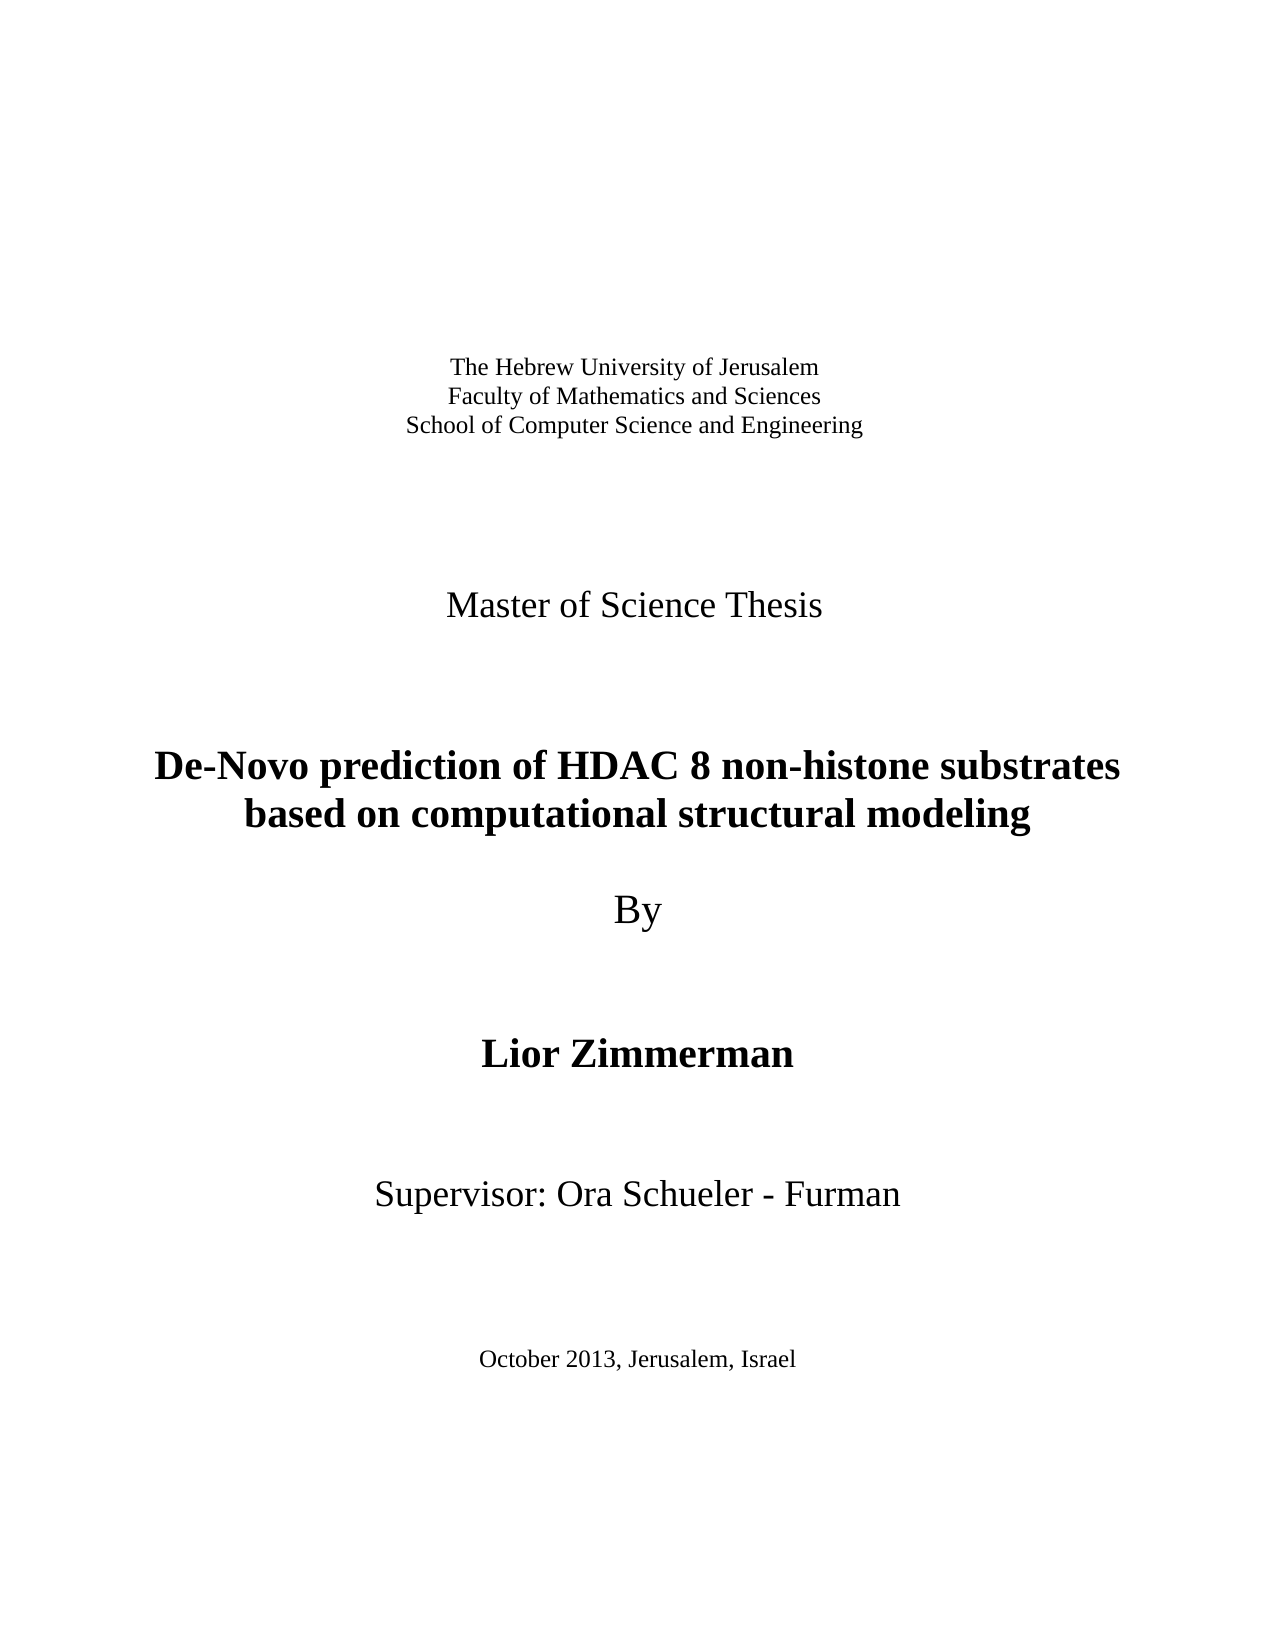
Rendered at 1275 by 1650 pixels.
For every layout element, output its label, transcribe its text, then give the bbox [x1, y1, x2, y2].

text Faculty of Mathematics and Sciences [118, 381, 1157, 410]
text Lior Zimmerman [118, 1028, 1157, 1076]
text The Hebrew University of Jerusalem [118, 352, 1157, 381]
text Supervisor: Ora Schueler - Furman [118, 1172, 1157, 1215]
text School of Computer Science and Engineering [118, 410, 1157, 439]
text October 2013, Jerusalem, Israel [118, 1344, 1157, 1373]
text De-Novo prediction of HDAC 8 non-histone substrates [118, 741, 1157, 788]
text By [118, 884, 1157, 932]
text Master of Science Thesis [118, 582, 1157, 626]
text based on computational structural modeling [118, 788, 1157, 836]
